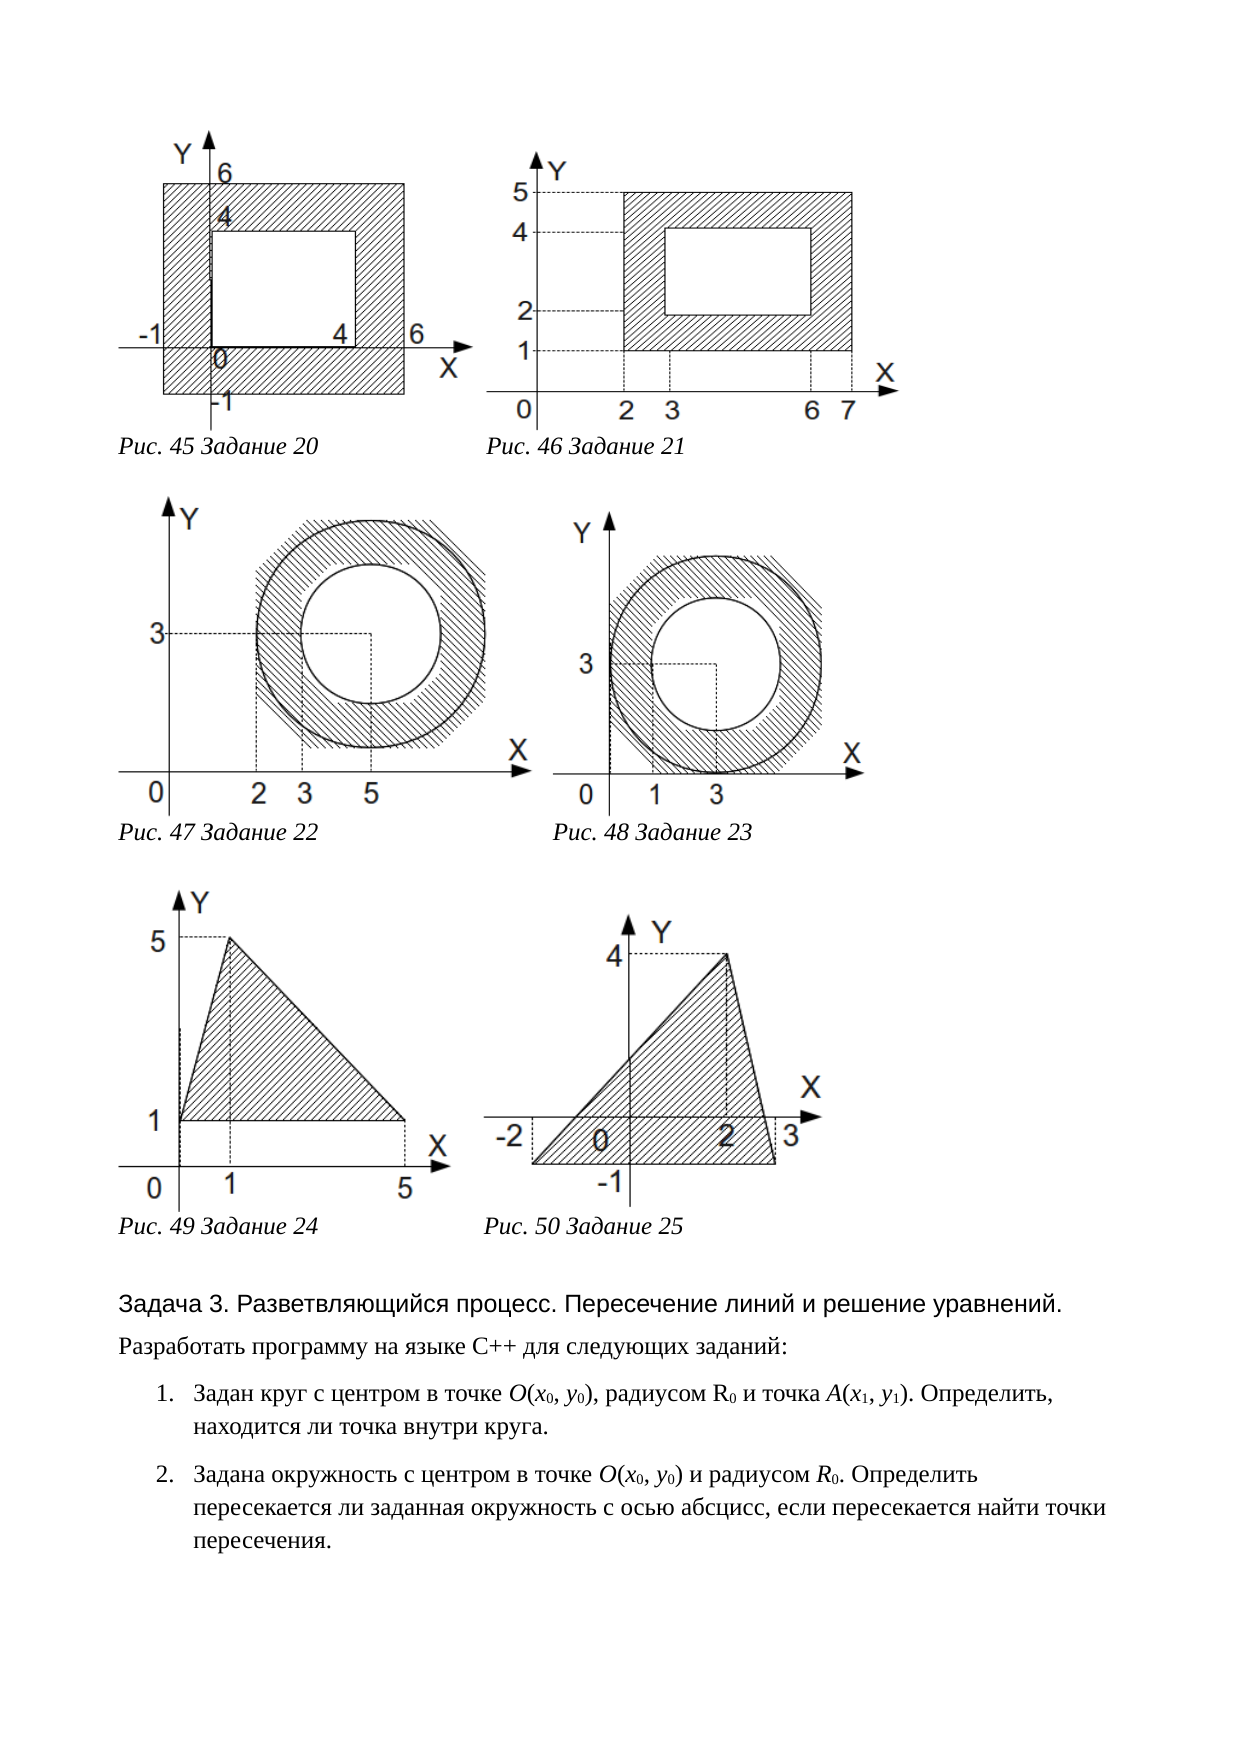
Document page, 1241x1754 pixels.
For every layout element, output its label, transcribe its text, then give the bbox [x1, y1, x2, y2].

subtitle Задача 3. Разветвляющийся процесс. Пересечение линий и решение уравнений. [118, 1289, 1122, 1318]
picture [552, 511, 872, 817]
text Рис. 49 Задание 24 [118, 1212, 458, 1240]
text Разработать программу на языке С++ для следующих заданий: [118, 1331, 1122, 1359]
text Рис. 45 Задание 20 [118, 431, 473, 460]
text Рис. 48 Задание 23 [553, 817, 871, 846]
text Рис. 46 Задание 21 [486, 431, 907, 460]
picture [118, 130, 474, 431]
picture [486, 151, 908, 431]
list Задана окружность с центром в точке О(x0, y0) и радиусом R0. Определить пересекается ли заданная окружность с осью абсцисс, если пересекается найти точки пересечения. [156, 1459, 1122, 1554]
picture [483, 912, 834, 1212]
picture [118, 496, 541, 817]
text Рис. 47 Задание 22 [118, 817, 540, 846]
list Задан круг с центром в точке О(x0, y0), радиусом R0 и точка А(x1, y1). Определить, находится ли точка внутри круга. [156, 1378, 1122, 1440]
text Рис. 50 Задание 25 [483, 1212, 833, 1240]
picture [118, 882, 459, 1212]
